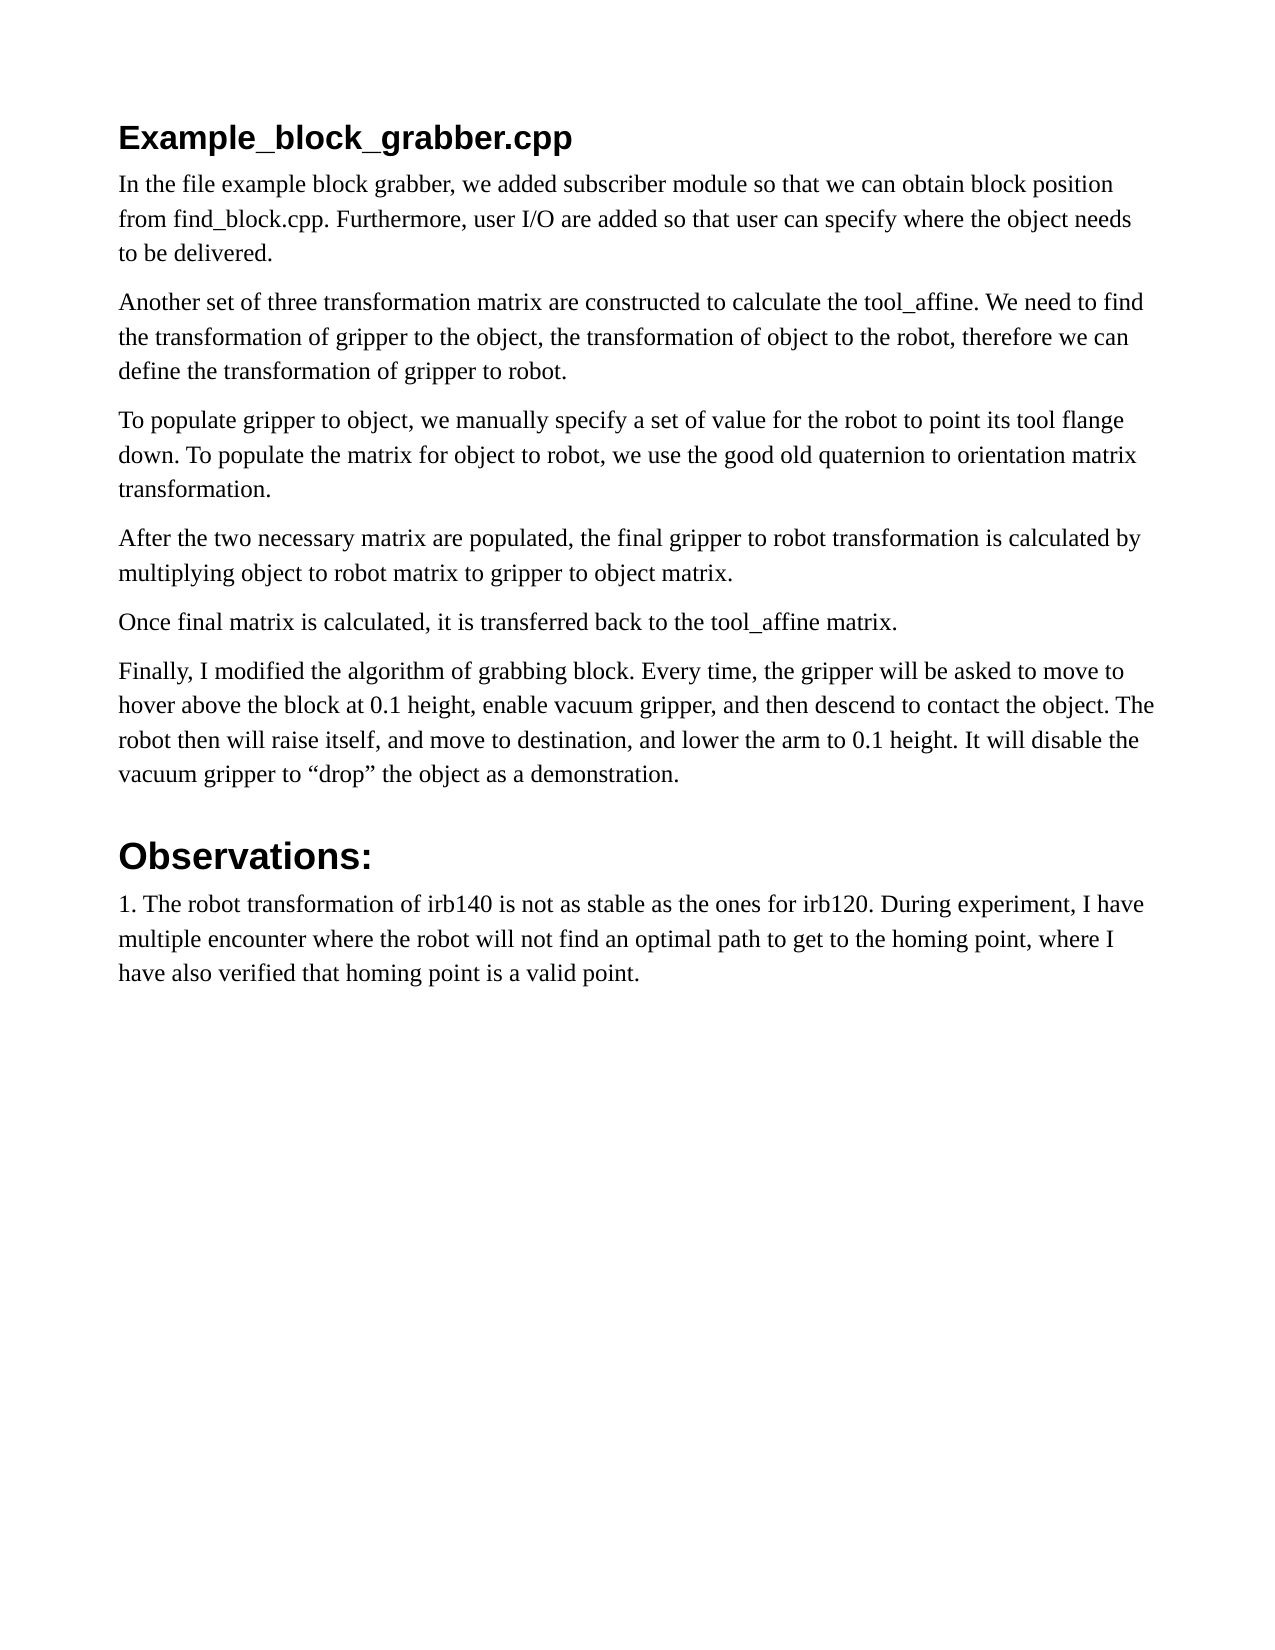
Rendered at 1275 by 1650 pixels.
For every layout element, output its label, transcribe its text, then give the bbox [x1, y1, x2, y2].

text Once final matrix is calculated, it is transferred back to the tool_affine matrix. [118, 607, 1157, 636]
text Finally, I modified the algorithm of grabbing block. Every time, the gripper will be asked to move to hover above the block at 0.1 height, enable vacuum gripper, and then descend to contact the object. The robot then will raise itself, and move to destination, and lower the arm to 0.1 height. It will disable the vacuum gripper to “drop” the object as a demonstration. [118, 656, 1157, 788]
subtitle Example_block_grabber.cpp [118, 118, 1157, 157]
text Another set of three transformation matrix are constructed to calculate the tool_affine. We need to find the transformation of gripper to the object, the transformation of object to the robot, therefore we can define the transformation of gripper to robot. [118, 287, 1157, 385]
text 1. The robot transformation of irb140 is not as stable as the ones for irb120. During experiment, I have multiple encounter where the robot will not find an optimal path to get to the homing point, where I have also verified that homing point is a valid point. [118, 889, 1157, 987]
text After the two necessary matrix are populated, the final gripper to robot transformation is calculated by multiplying object to robot matrix to gripper to object matrix. [118, 523, 1157, 587]
text In the file example block grabber, we added subscriber module so that we can obtain block position from find_block.cpp. Furthermore, user I/O are added so that user can specify where the object needs to be delivered. [118, 169, 1157, 267]
subtitle Observations: [118, 833, 1157, 877]
text To populate gripper to object, we manually specify a set of value for the robot to point its tool flange down. To populate the matrix for object to robot, we use the good old quaternion to orientation matrix transformation. [118, 405, 1157, 503]
